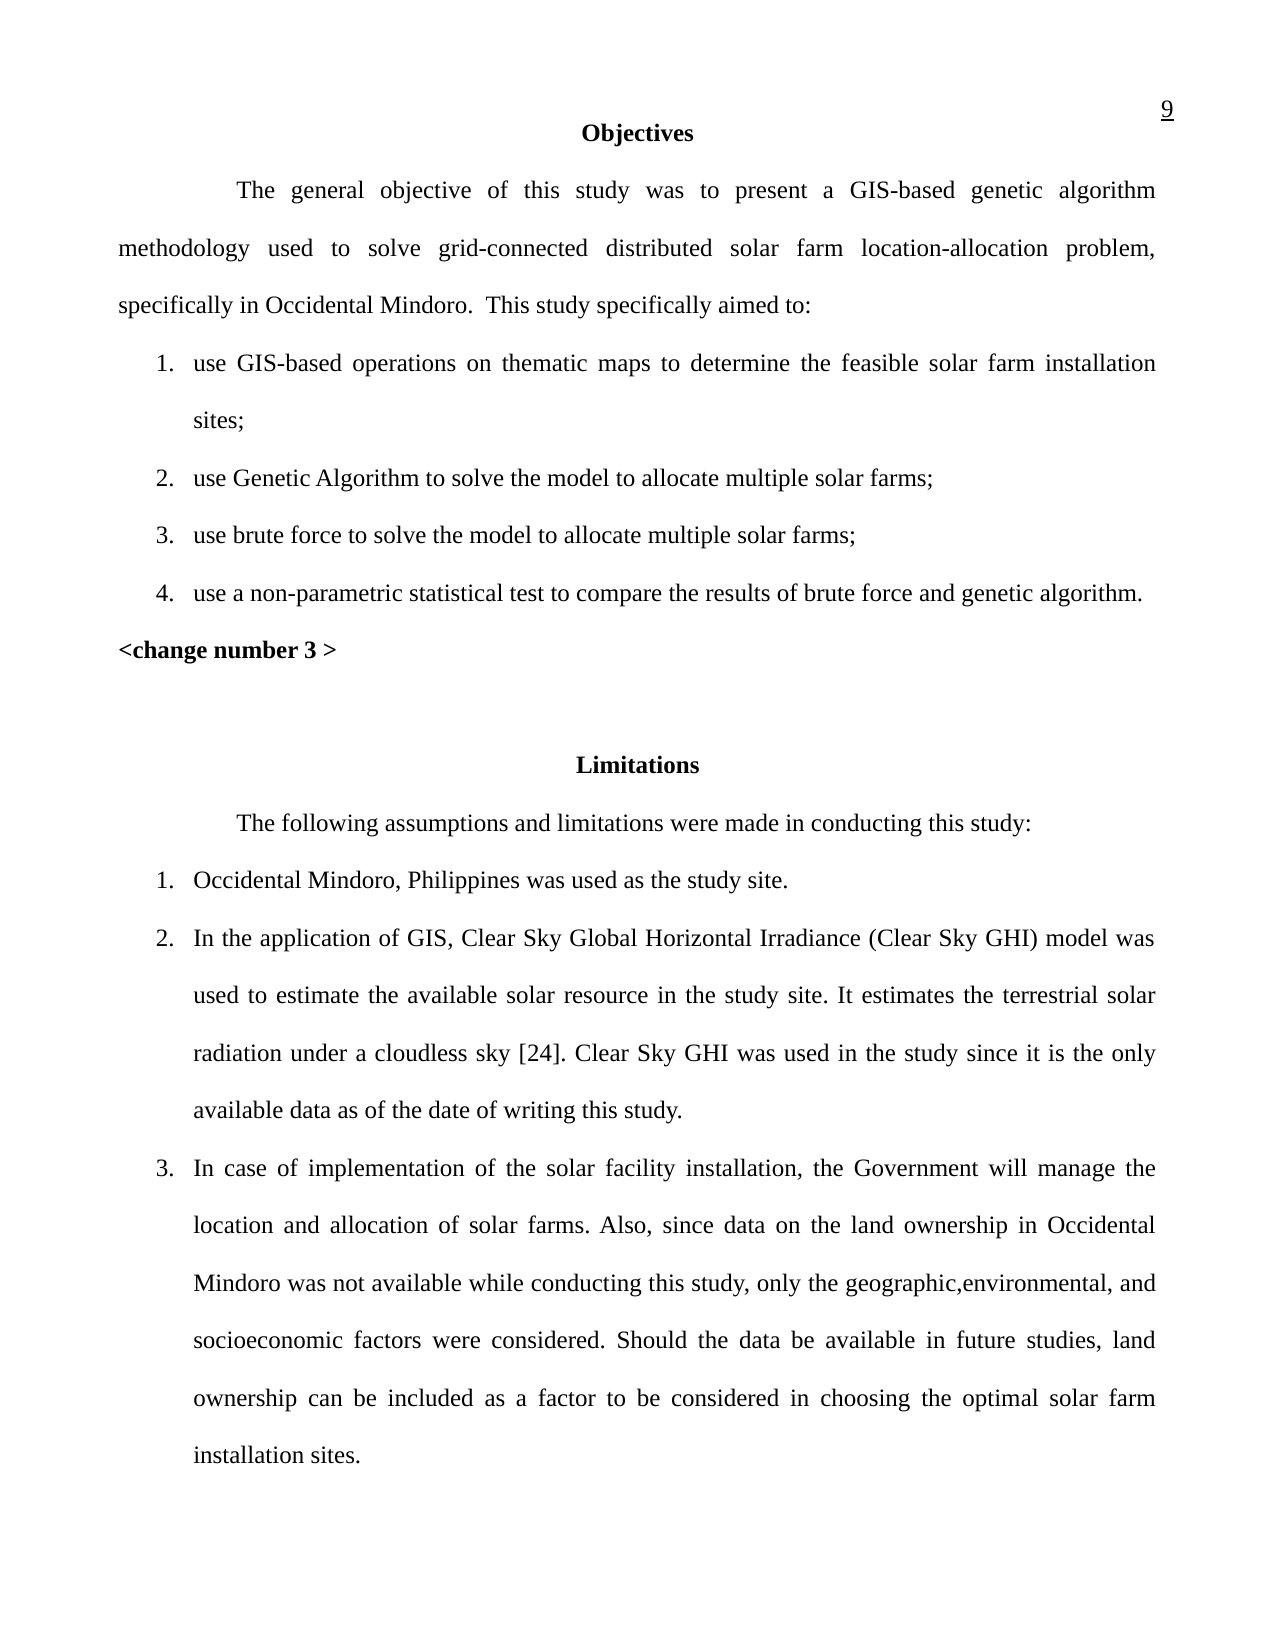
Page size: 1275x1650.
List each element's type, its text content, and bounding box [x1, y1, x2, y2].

list Occidental Mindoro, Philippines was used as the study site. [156, 866, 1157, 894]
list In the application of GIS, Clear Sky Global Horizontal Irradiance (Clear Sky GHI) model was used to estimate the available solar resource in the study site. It estimates the terrestrial solar radiation under a cloudless sky [24]. Clear Sky GHI was used in the study since it is the only available data as of the date of writing this study. [156, 923, 1157, 1124]
list In case of implementation of the solar facility installation, the Government will manage the location and allocation of solar farms. Also, since data on the land ownership in Occidental Mindoro was not available while conducting this study, only the geographic,environmental, and socioeconomic factors were considered. Should the data be available in future studies, land ownership can be included as a factor to be considered in choosing the optimal solar farm installation sites. [156, 1153, 1157, 1469]
list use GIS-based operations on thematic maps to determine the feasible solar farm installation sites; [156, 348, 1157, 434]
list use Genetic Algorithm to solve the model to allocate multiple solar farms; [156, 463, 1157, 492]
text <change number 3 > [118, 636, 1157, 664]
list use brute force to solve the model to allocate multiple solar farms; [156, 521, 1157, 549]
list use a non-parametric statistical test to compare the results of brute force and genetic algorithm. [156, 578, 1157, 607]
text Limitations [118, 751, 1157, 779]
text The following assumptions and limitations were made in conducting this study: [118, 808, 1157, 837]
text Objectives [118, 118, 1157, 147]
text The general objective of this study was to present a GIS-based genetic algorithm methodology used to solve grid-connected distributed solar farm location-allocation problem, specifically in Occidental Mindoro. This study specifically aimed to: [118, 176, 1157, 319]
